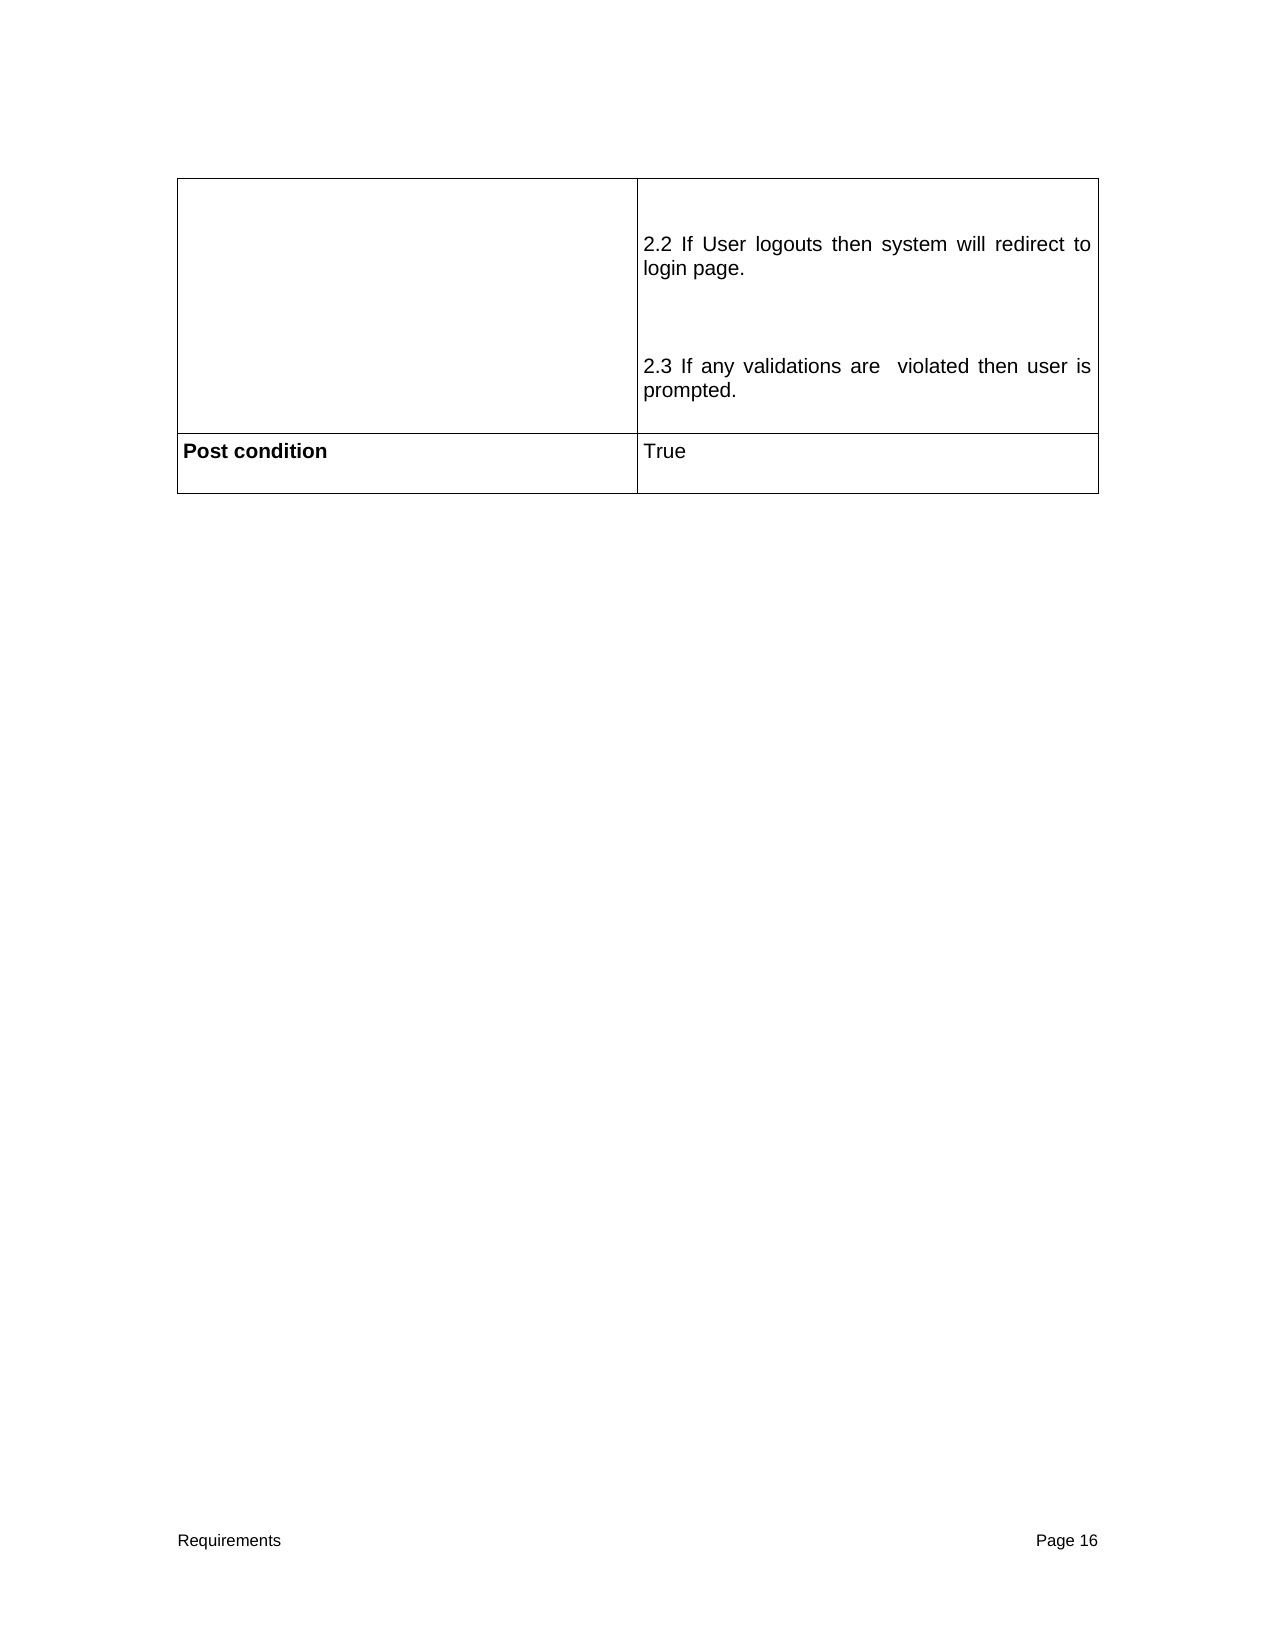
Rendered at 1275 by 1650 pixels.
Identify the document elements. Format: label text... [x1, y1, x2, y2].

table_cell Post condition [178, 434, 637, 493]
table_cell [178, 179, 637, 433]
table_cell True [638, 434, 1098, 493]
table_cell 2.2 If User logouts then system will redirect to login page. 2.3 If any validations are violated then user is prompted. [638, 179, 1098, 433]
